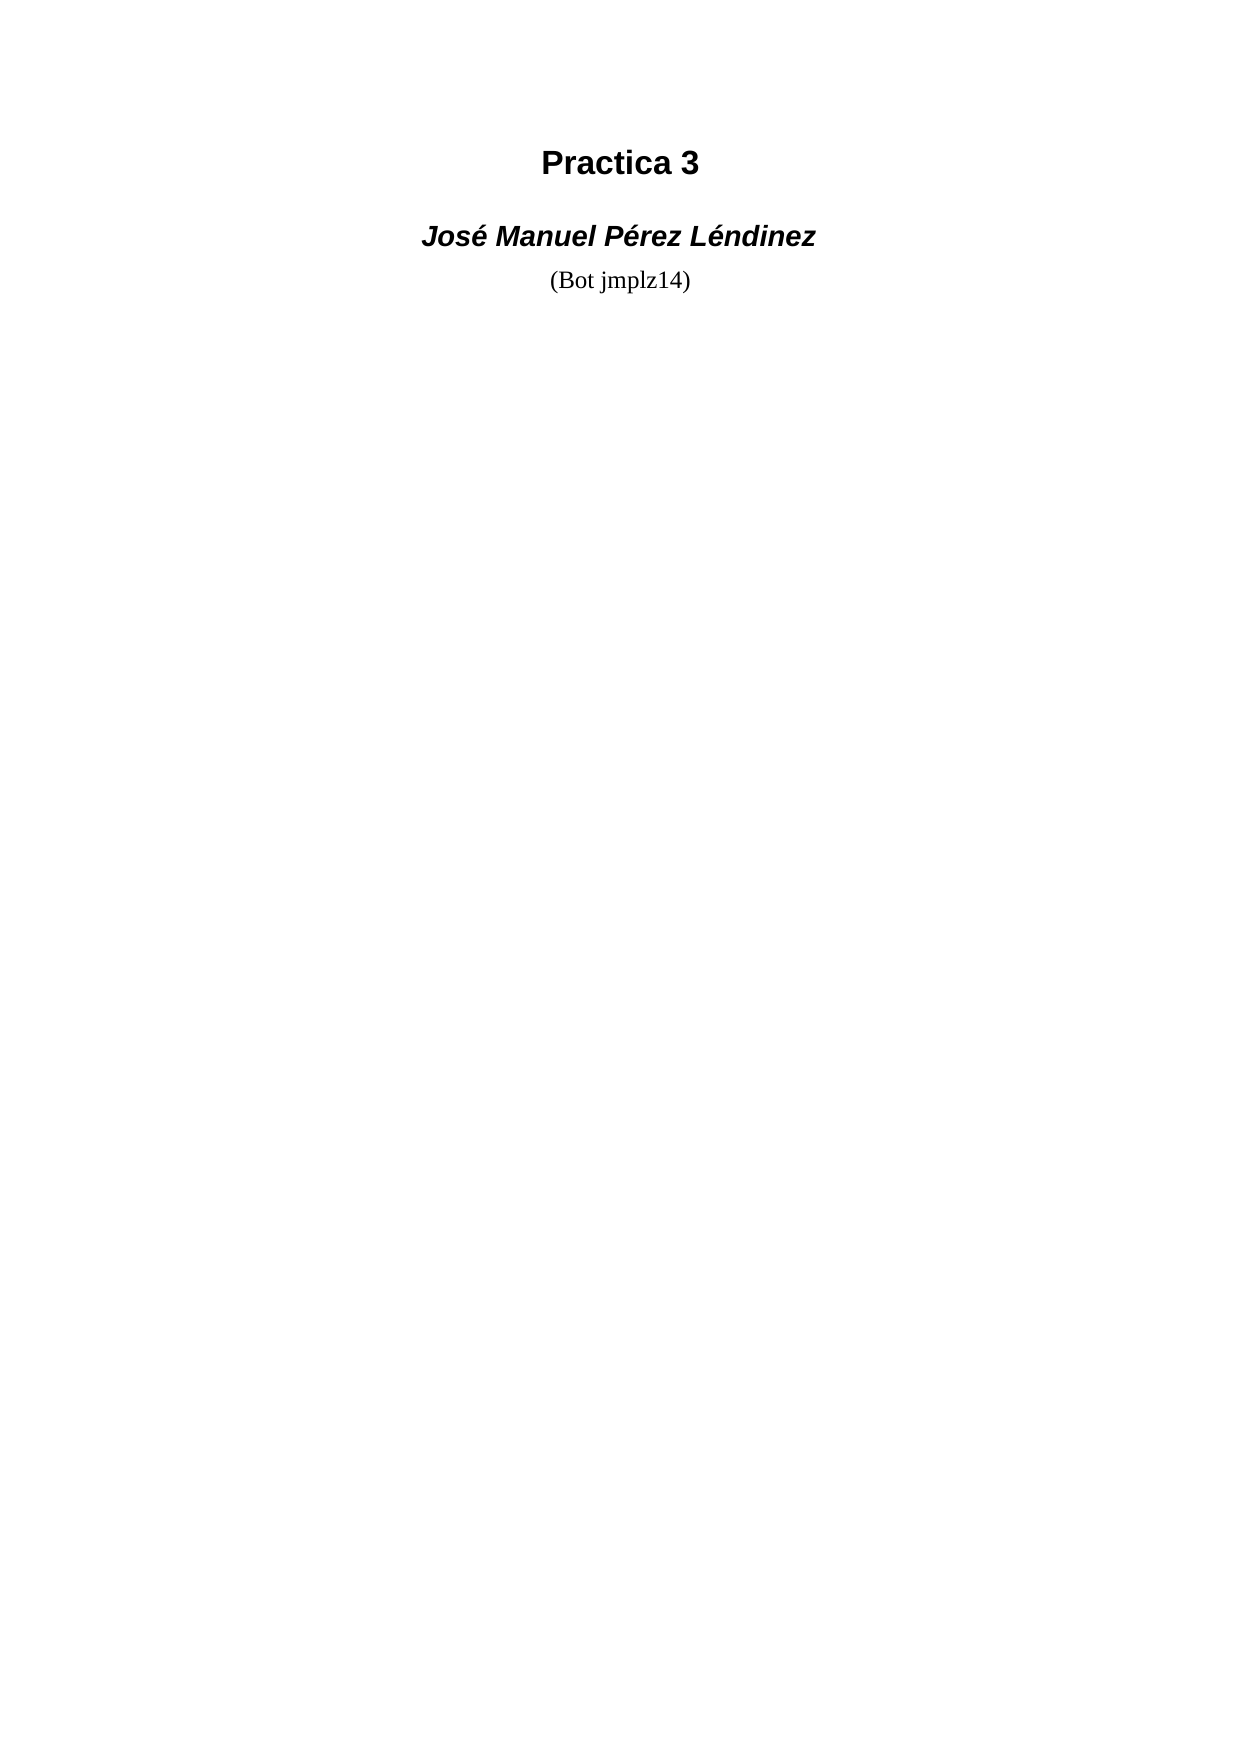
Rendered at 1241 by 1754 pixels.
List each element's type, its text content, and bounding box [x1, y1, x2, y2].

text (Bot jmplz14) [118, 265, 1122, 294]
subtitle José Manuel Pérez Léndinez [118, 219, 1122, 253]
subtitle Practica 3 [118, 143, 1122, 182]
